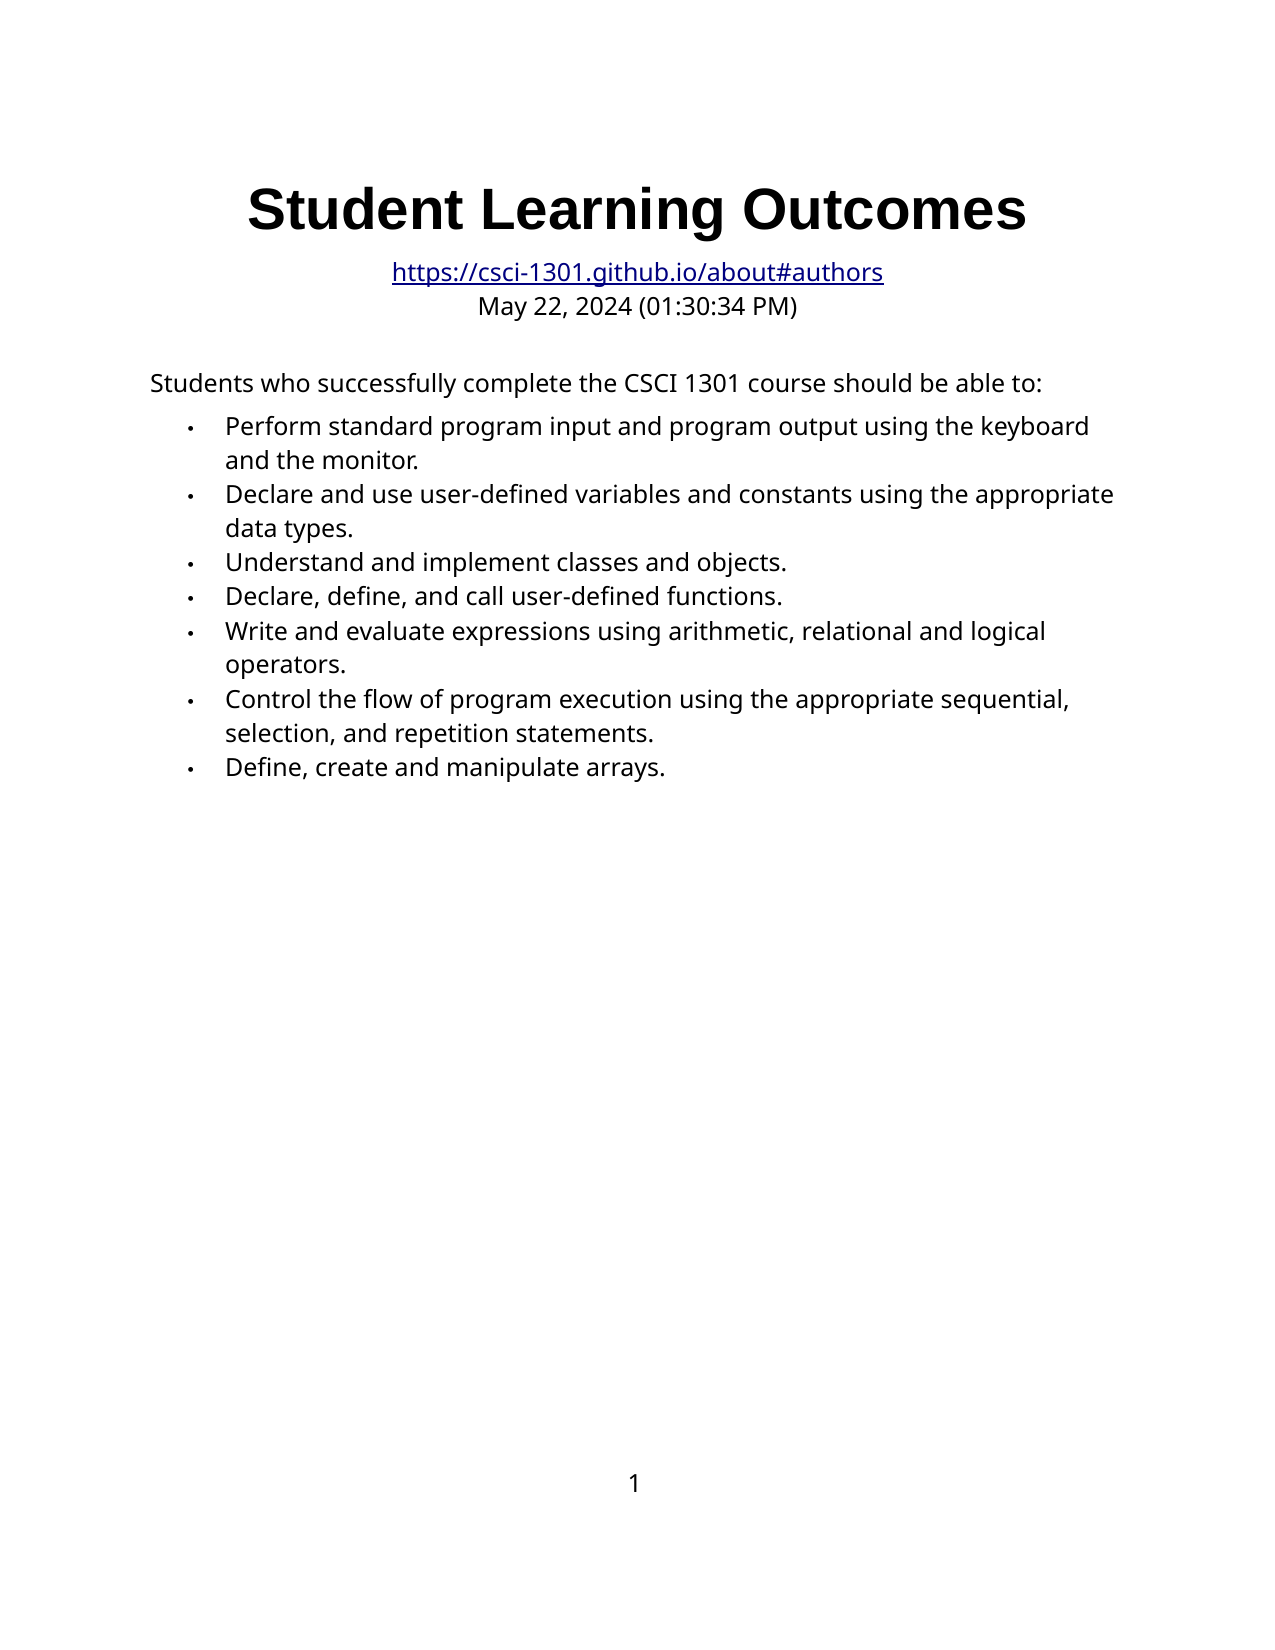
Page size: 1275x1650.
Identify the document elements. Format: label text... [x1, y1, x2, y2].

list Perform standard program input and program output using the keyboard and the monitor. [187, 409, 1125, 477]
text Students who successfully complete the CSCI 1301 course should be able to: [150, 366, 1125, 400]
list Control the flow of program execution using the appropriate sequential, selection, and repetition statements. [187, 681, 1125, 749]
text May 22, 2024 (01:30:34 PM) [150, 289, 1125, 323]
text https://csci-1301.github.io/about#authors [150, 254, 1125, 289]
list Understand and implement classes and objects. [187, 545, 1125, 579]
list Write and evaluate expressions using arithmetic, relational and logical operators. [187, 613, 1125, 681]
list Declare, define, and call user-defined functions. [187, 579, 1125, 613]
title Student Learning Outcomes [150, 175, 1125, 242]
list Declare and use user-defined variables and constants using the appropriate data types. [187, 477, 1125, 545]
list Define, create and manipulate arrays. [187, 749, 1125, 783]
